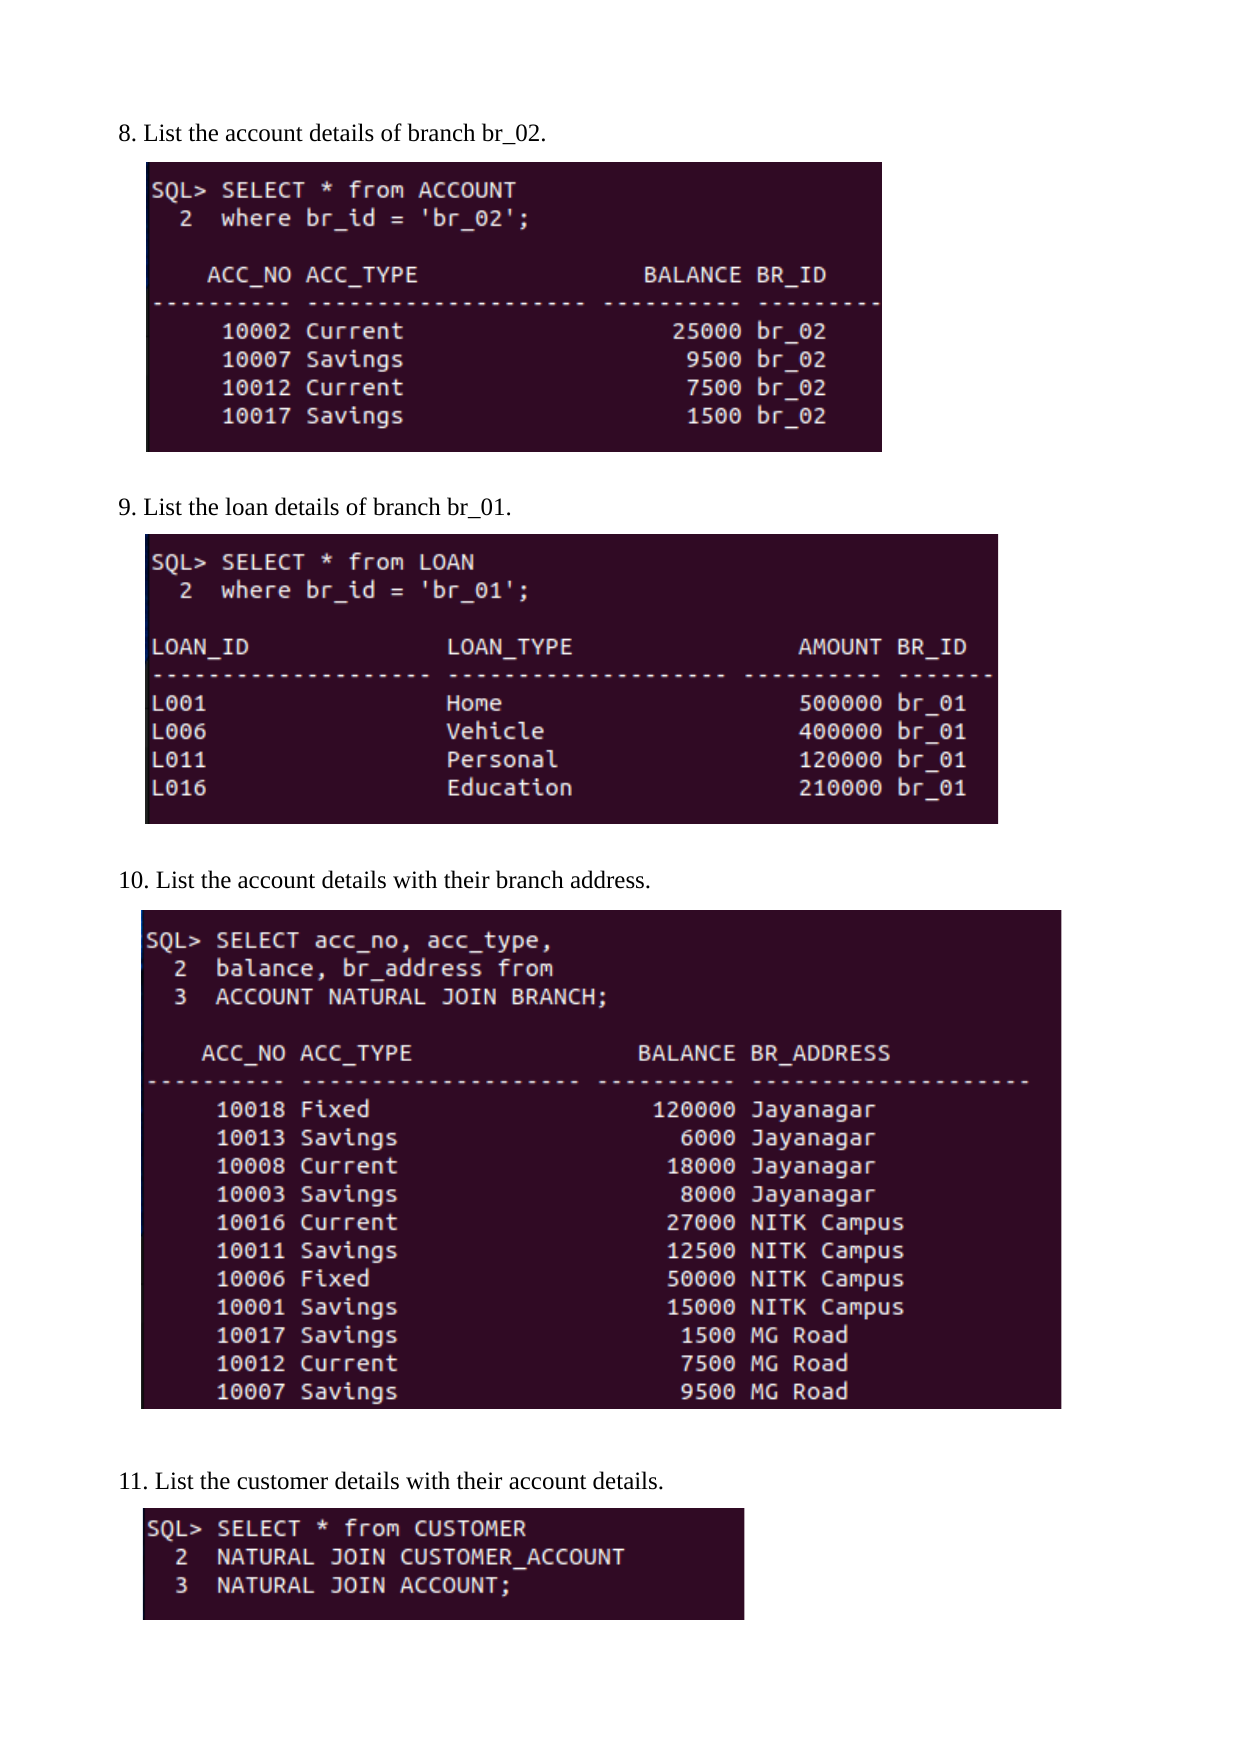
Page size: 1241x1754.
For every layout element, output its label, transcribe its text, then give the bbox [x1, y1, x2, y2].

text 9. List the loan details of branch br_01. [118, 492, 1122, 521]
text 8. List the account details of branch br_02. [118, 118, 1122, 147]
text 11. List the customer details with their account details. [118, 1466, 1122, 1495]
text 10. List the account details with their branch address. [118, 866, 1122, 894]
picture [141, 910, 1062, 1409]
picture [145, 534, 999, 824]
picture [146, 162, 882, 452]
picture [142, 1508, 745, 1620]
